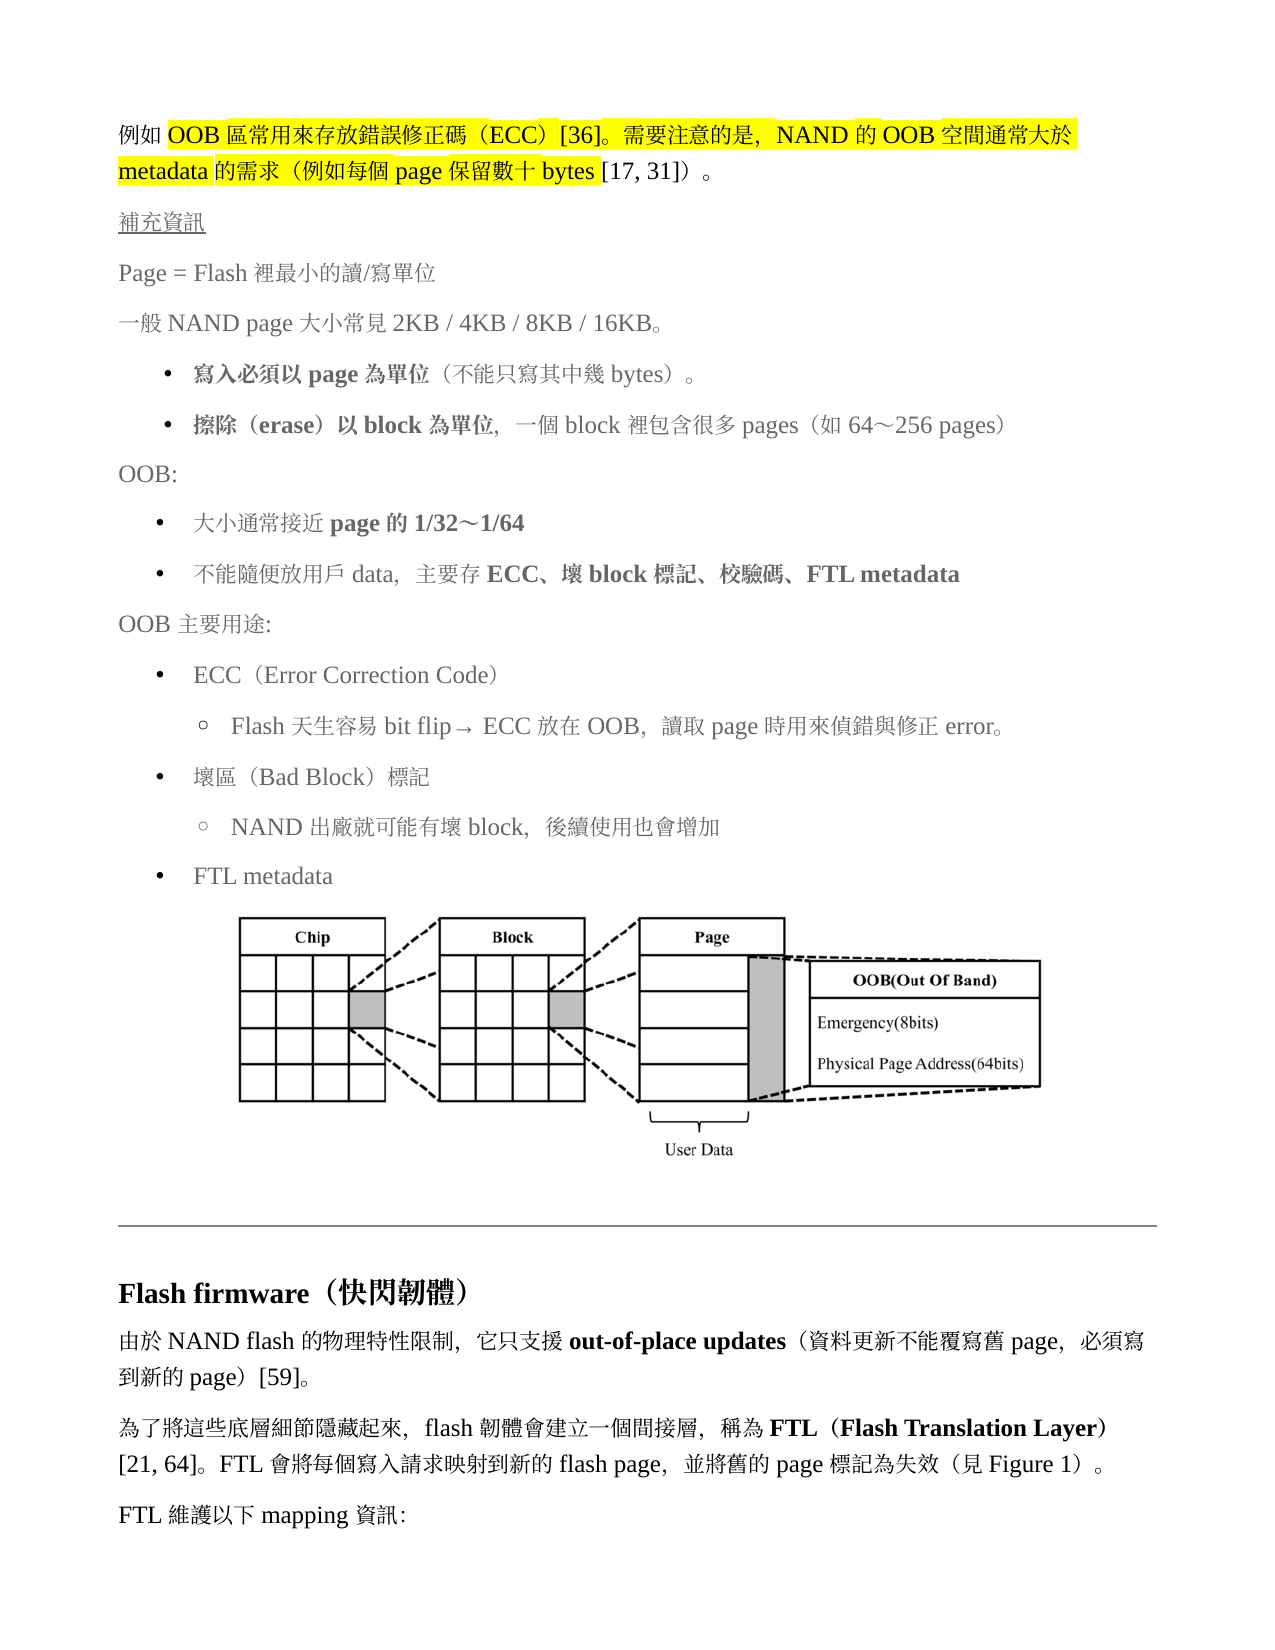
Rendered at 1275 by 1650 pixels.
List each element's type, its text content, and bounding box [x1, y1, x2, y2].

picture [231, 908, 1044, 1160]
text 由於 NAND flash 的物理特性限制，它只支援 out-of-place updates（資料更新不能覆寫舊 page，必須寫到新的 page）[59]。 [118, 1324, 1157, 1392]
list 擦除（erase）以 block 為單位，一個 block 裡包含很多 pages（如 64～256 pages） [164, 408, 1157, 439]
list 寫入必須以 page 為單位（不能只寫其中幾 bytes）。 [164, 357, 1157, 389]
text 例如 OOB 區常用來存放錯誤修正碼（ECC）[36]。需要注意的是，NAND 的 OOB 空間通常大於 metadata 的需求（例如每個 page 保留數十 bytes [17, 31]）。 [118, 118, 1157, 186]
list FTL metadata [156, 861, 1157, 890]
text Page = Flash 裡最小的讀/寫單位 [118, 256, 1157, 287]
list NAND 出廠就可能有壞 block，後續使用也會增加 [193, 811, 1157, 842]
list 壞區（Bad Block）標記 [156, 760, 1157, 791]
text FTL 維護以下 mapping 資訊： [118, 1498, 1157, 1529]
text 一般 NAND page 大小常見 2KB / 4KB / 8KB / 16KB。 [118, 306, 1157, 338]
subtitle Flash firmware（快閃韌體） [118, 1270, 1157, 1312]
list Flash 天生容易 bit flip→ ECC 放在 OOB，讀取 page 時用來偵錯與修正 error。 [193, 709, 1157, 741]
text 補充資訊 [118, 205, 1157, 236]
list ECC（Error Correction Code） [156, 658, 1157, 690]
list 大小通常接近 page 的 1/32～1/64 [156, 506, 1157, 538]
list 不能隨便放用戶 data，主要存 ECC、壞 block 標記、校驗碼、FTL metadata [156, 557, 1157, 588]
text 為了將這些底層細節隱藏起來，flash 韌體會建立一個間接層，稱為 FTL（Flash Translation Layer） [21, 64]。FTL 會將每個寫入請求映射到新的 flash page，並將舊的 page 標記為失效（見 Figure 1）。 [118, 1411, 1157, 1479]
text OOB 主要用途: [118, 608, 1157, 639]
text OOB: [118, 459, 1157, 487]
